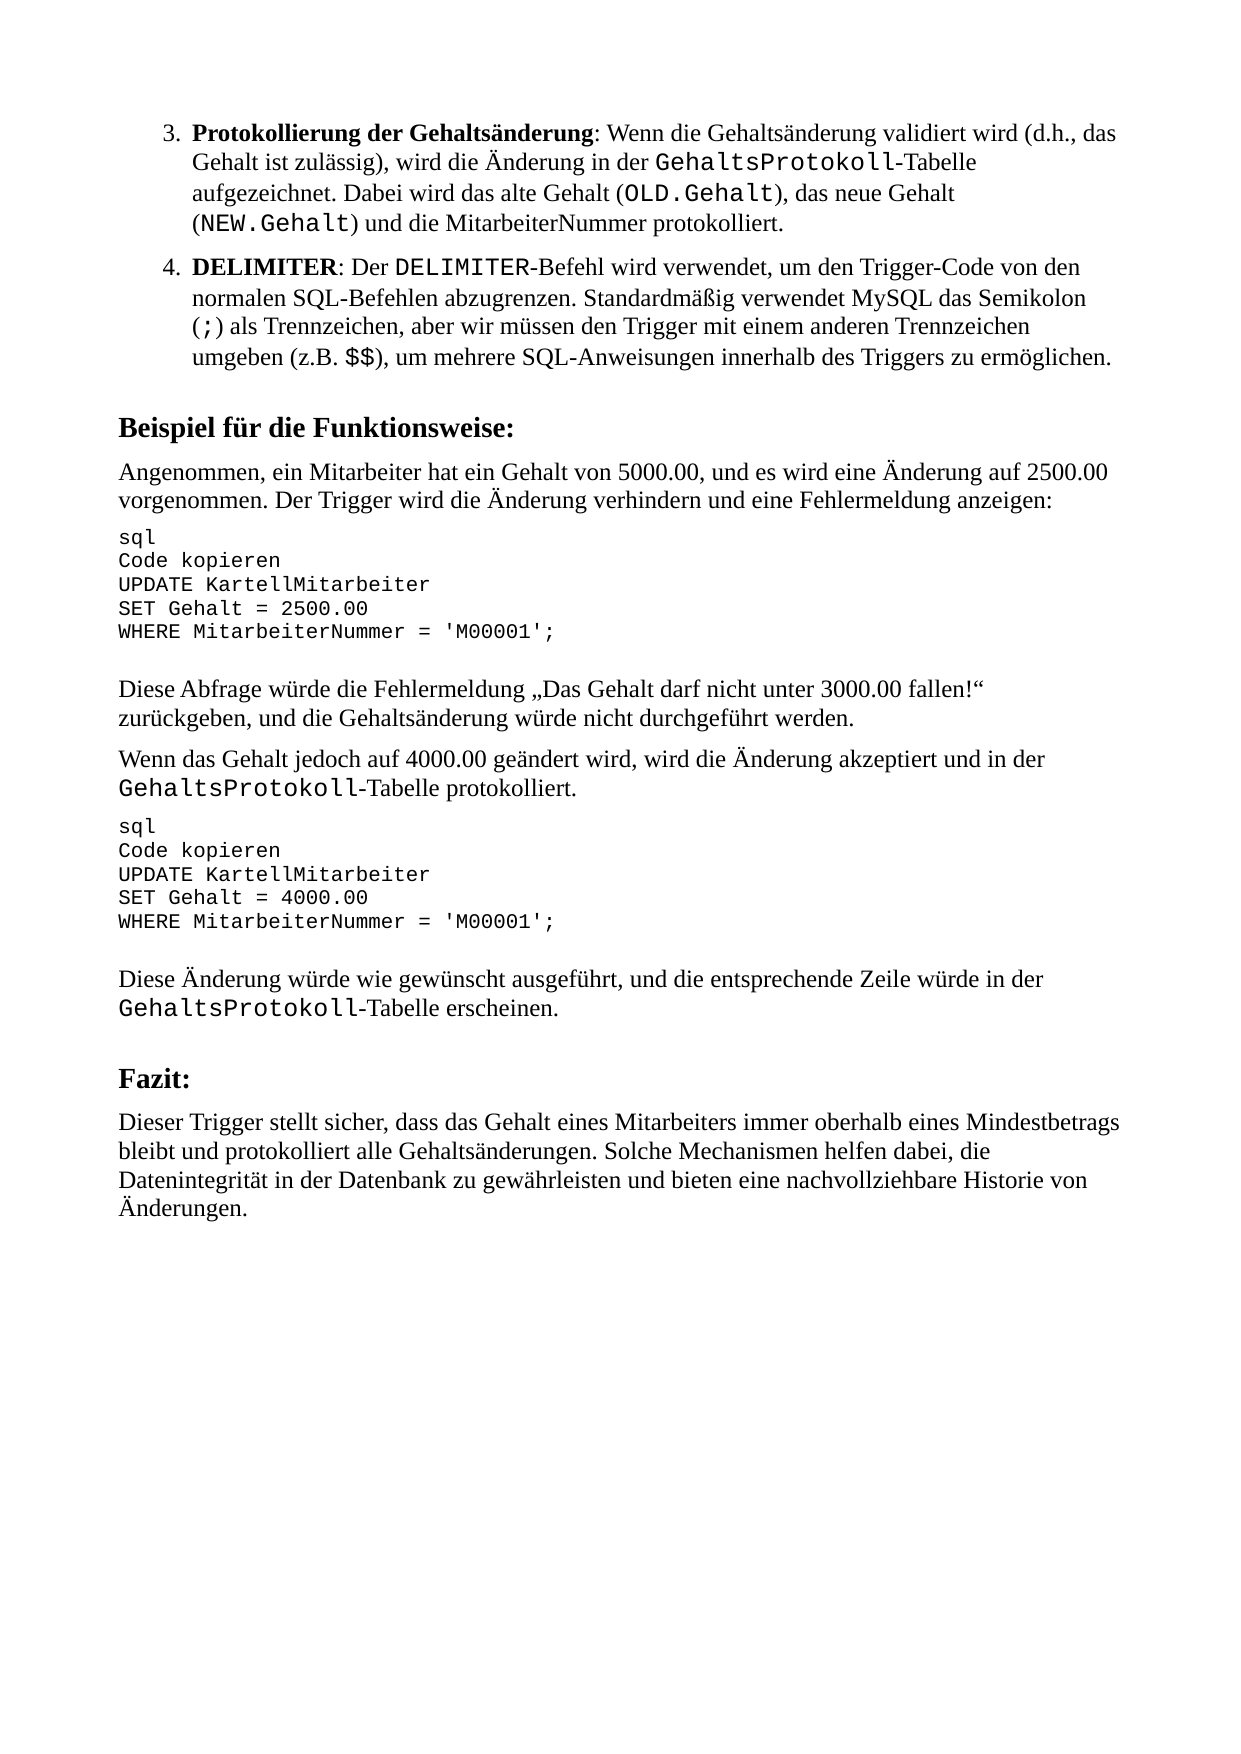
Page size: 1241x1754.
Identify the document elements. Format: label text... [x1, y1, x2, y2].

text Diese Abfrage würde die Fehlermeldung „Das Gehalt darf nicht unter 3000.00 fallen!“ zurückgeben, und die Gehaltsänderung würde nicht durchgeführt werden. [118, 674, 1122, 732]
subtitle Fazit: [118, 1061, 1122, 1095]
subtitle Beispiel für die Funktionsweise: [118, 411, 1122, 444]
text Code kopieren [118, 550, 1122, 574]
text sql [118, 816, 1122, 840]
text Code kopieren [118, 840, 1122, 864]
list Protokollierung der Gehaltsänderung: Wenn die Gehaltsänderung validiert wird (d.h., das Gehalt ist zulässig), wird die Änderung in der GehaltsProtokoll-Tabelle aufgezeichnet. Dabei wird das alte Gehalt (OLD.Gehalt), das neue Gehalt (NEW.Gehalt) und die MitarbeiterNummer protokolliert. [162, 118, 1122, 239]
text WHERE MitarbeiterNummer = 'M00001'; [118, 621, 1122, 645]
text SET Gehalt = 2500.00 [118, 598, 1122, 621]
text Angenommen, ein Mitarbeiter hat ein Gehalt von 5000.00, und es wird eine Änderung auf 2500.00 vorgenommen. Der Trigger wird die Änderung verhindern und eine Fehlermeldung anzeigen: [118, 457, 1122, 514]
text Dieser Trigger stellt sicher, dass das Gehalt eines Mitarbeiters immer oberhalb eines Mindestbetrags bleibt und protokolliert alle Gehaltsänderungen. Solche Mechanismen helfen dabei, die Datenintegrität in der Datenbank zu gewährleisten und bieten eine nachvollziehbare Historie von Änderungen. [118, 1107, 1122, 1222]
text UPDATE KartellMitarbeiter [118, 864, 1122, 887]
text SET Gehalt = 4000.00 [118, 887, 1122, 911]
text sql [118, 527, 1122, 550]
list DELIMITER: Der DELIMITER-Befehl wird verwendet, um den Trigger-Code von den normalen SQL-Befehlen abzugrenzen. Standardmäßig verwendet MySQL das Semikolon (;) als Trennzeichen, aber wir müssen den Trigger mit einem anderen Trennzeichen umgeben (z.B. $$), um mehrere SQL-Anweisungen innerhalb des Triggers zu ermöglichen. [162, 252, 1122, 373]
text WHERE MitarbeiterNummer = 'M00001'; [118, 911, 1122, 935]
text Diese Änderung würde wie gewünscht ausgeführt, und die entsprechende Zeile würde in der GehaltsProtokoll-Tabelle erscheinen. [118, 964, 1122, 1024]
text Wenn das Gehalt jedoch auf 4000.00 geändert wird, wird die Änderung akzeptiert und in der GehaltsProtokoll-Tabelle protokolliert. [118, 744, 1122, 804]
text UPDATE KartellMitarbeiter [118, 574, 1122, 598]
